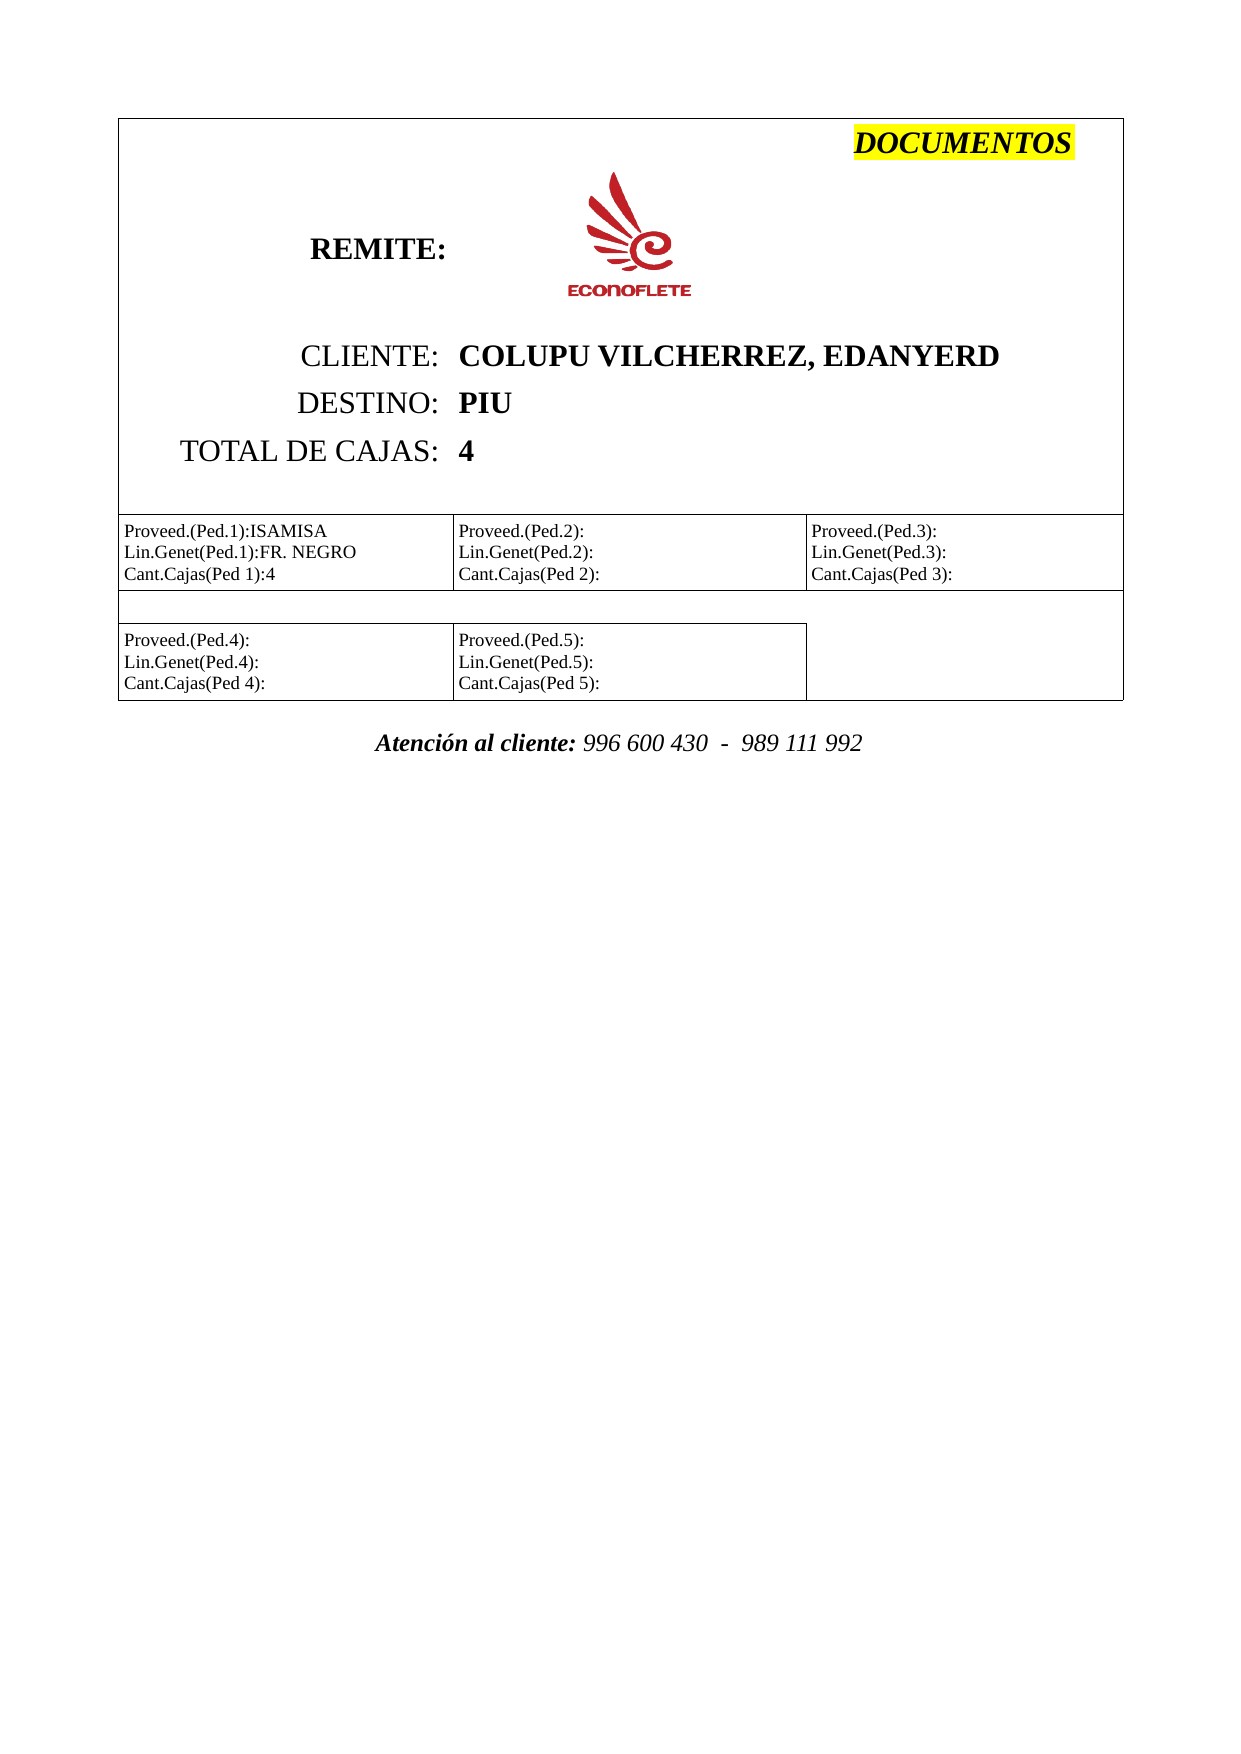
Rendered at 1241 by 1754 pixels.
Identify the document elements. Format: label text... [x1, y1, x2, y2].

table_header DOCUMENTOS [806, 119, 1123, 166]
table_cell [453, 166, 806, 332]
table_cell TOTAL DE CAJAS: [119, 426, 453, 474]
table_cell [806, 474, 1123, 514]
table_cell Proveed.(Ped.5): Lin.Genet(Ped.5): Cant.Cajas(Ped 5): [454, 624, 806, 699]
table_cell PIU [453, 379, 806, 426]
table_cell [453, 474, 806, 514]
table_cell [806, 591, 1123, 623]
table_cell [806, 166, 1123, 332]
table_cell [807, 623, 1123, 699]
table_cell COLUPU VILCHERREZ, EDANYERD [453, 332, 1123, 379]
table_cell CLIENTE: [119, 332, 453, 379]
picture [552, 171, 707, 297]
table_header [119, 119, 453, 166]
table_cell [119, 591, 453, 623]
table_cell Proveed.(Ped.2): Lin.Genet(Ped.2): Cant.Cajas(Ped 2): [454, 515, 806, 590]
table_cell Proveed.(Ped.1):ISAMISA Lin.Genet(Ped.1):FR. NEGRO Cant.Cajas(Ped 1):4 [119, 515, 453, 590]
table_cell REMITE: [119, 166, 453, 332]
table_cell Proveed.(Ped.3): Lin.Genet(Ped.3): Cant.Cajas(Ped 3): [807, 515, 1123, 590]
table_cell [806, 379, 1123, 426]
text Atención al cliente: 996 600 430 - 989 111 992 [118, 728, 1122, 757]
table_cell 4 [453, 426, 1123, 474]
table_cell Proveed.(Ped.4): Lin.Genet(Ped.4): Cant.Cajas(Ped 4): [119, 624, 453, 699]
table_cell DESTINO: [119, 379, 453, 426]
table_cell [119, 474, 453, 514]
table_header [453, 119, 806, 166]
table_cell [453, 591, 806, 623]
